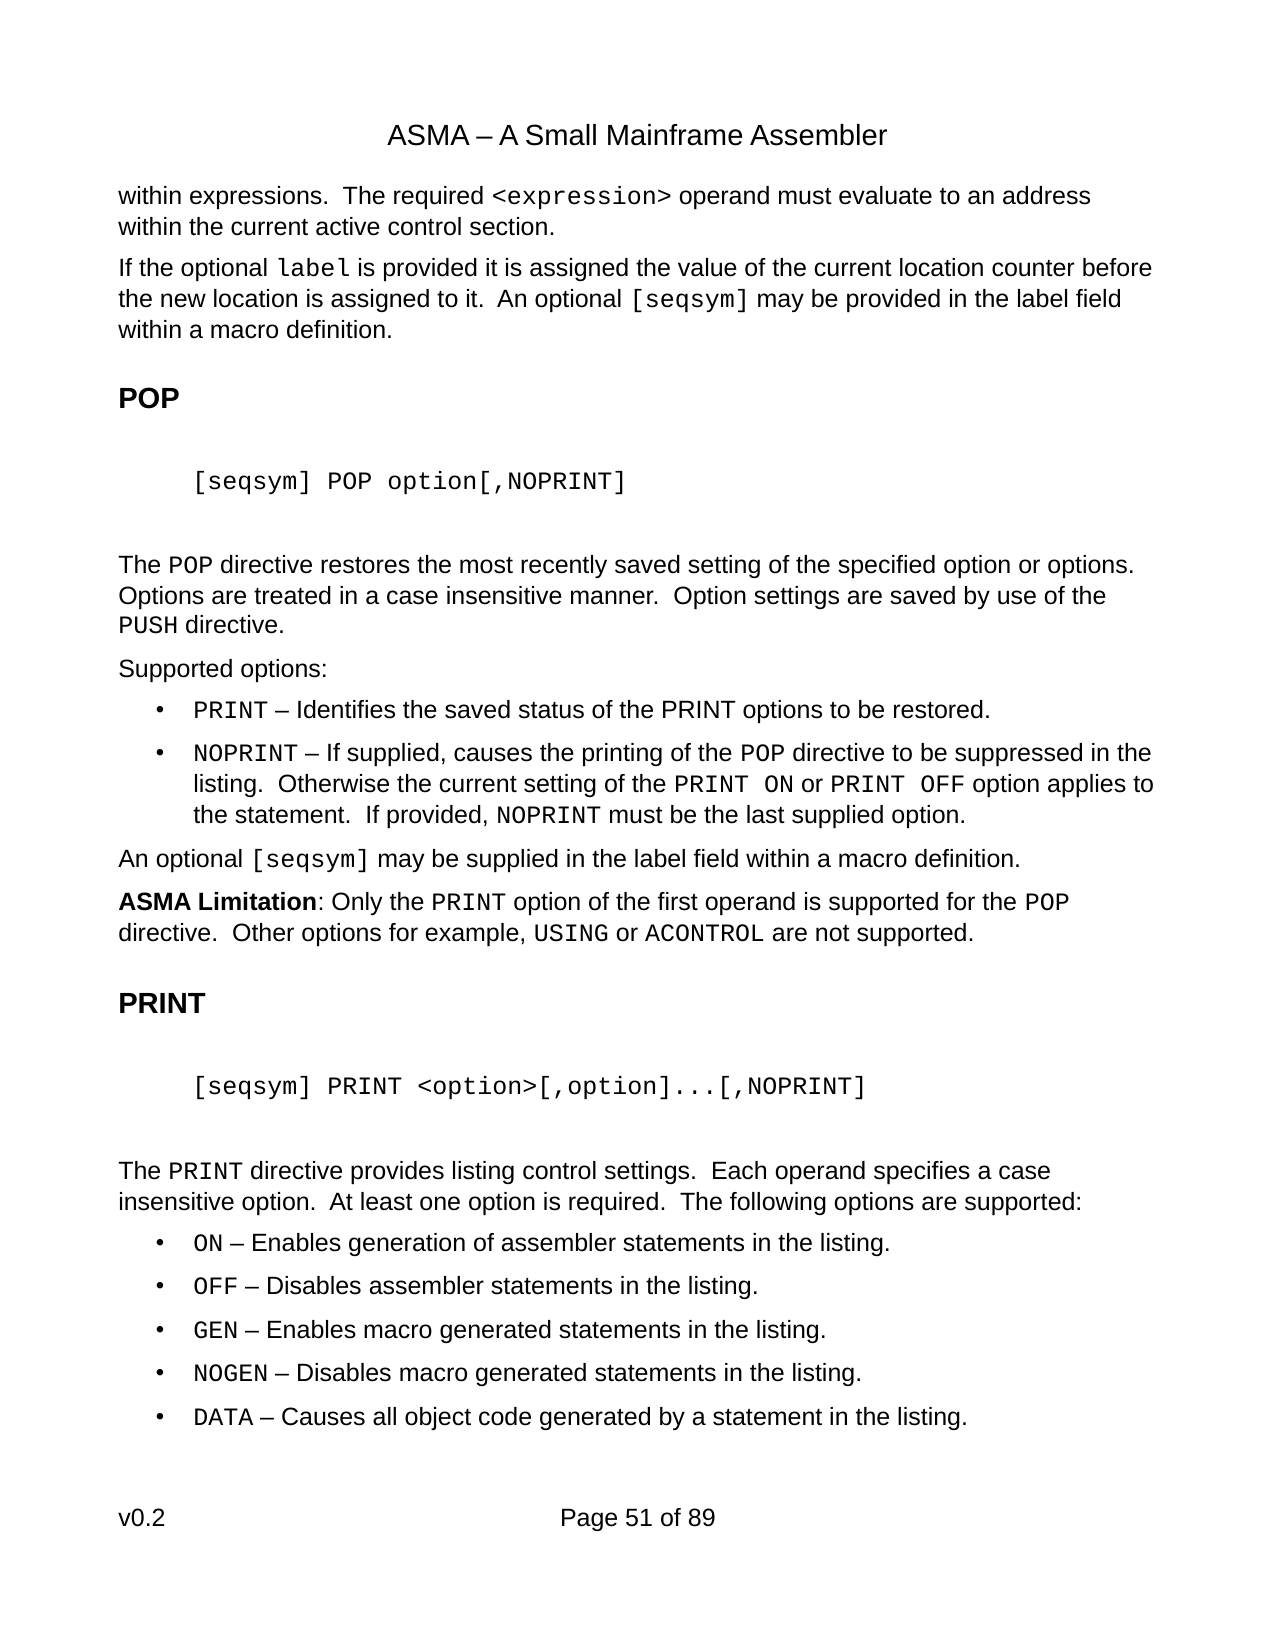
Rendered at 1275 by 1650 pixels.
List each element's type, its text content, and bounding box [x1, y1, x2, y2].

text Supported options: [118, 653, 1157, 682]
list NOPRINT – If supplied, causes the printing of the POP directive to be suppressed in the listing. Otherwise the current setting of the PRINT ON or PRINT OFF option applies to the statement. If provided, NOPRINT must be the last supplied option. [156, 738, 1157, 831]
subtitle PRINT [118, 986, 1157, 1020]
list ON – Enables generation of assembler statements in the listing. [156, 1228, 1157, 1259]
list PRINT – Identifies the saved status of the PRINT options to be restored. [156, 695, 1157, 726]
subtitle POP [118, 381, 1157, 415]
text ASMA Limitation: Only the PRINT option of the first operand is supported for the POP directive. Other options for example, USING or ACONTROL are not supported. [118, 887, 1157, 949]
text [seqsym] POP option[,NOPRINT] [192, 469, 1157, 497]
text An optional [seqsym] may be supplied in the label field within a macro definition. [118, 843, 1157, 874]
list OFF – Disables assembler statements in the listing. [156, 1271, 1157, 1302]
text [seqsym] PRINT <option>[,option]...[,NOPRINT] [192, 1074, 1157, 1102]
list NOGEN – Disables macro generated statements in the listing. [156, 1358, 1157, 1389]
text The POP directive restores the most recently saved setting of the specified option or options. Options are treated in a case insensitive manner. Option settings are saved by use of the PUSH directive. [118, 550, 1157, 641]
text If the optional label is provided it is assigned the value of the current location counter before the new location is assigned to it. An optional [seqsym] may be provided in the label field within a macro definition. [118, 253, 1157, 344]
text The PRINT directive provides listing control settings. Each operand specifies a case insensitive option. At least one option is required. The following options are supported: [118, 1156, 1157, 1215]
list GEN – Enables macro generated statements in the listing. [156, 1315, 1157, 1346]
list DATA – Causes all object code generated by a statement in the listing. [156, 1402, 1157, 1433]
text within expressions. The required <expression> operand must evaluate to an address within the current active control section. [118, 181, 1157, 241]
